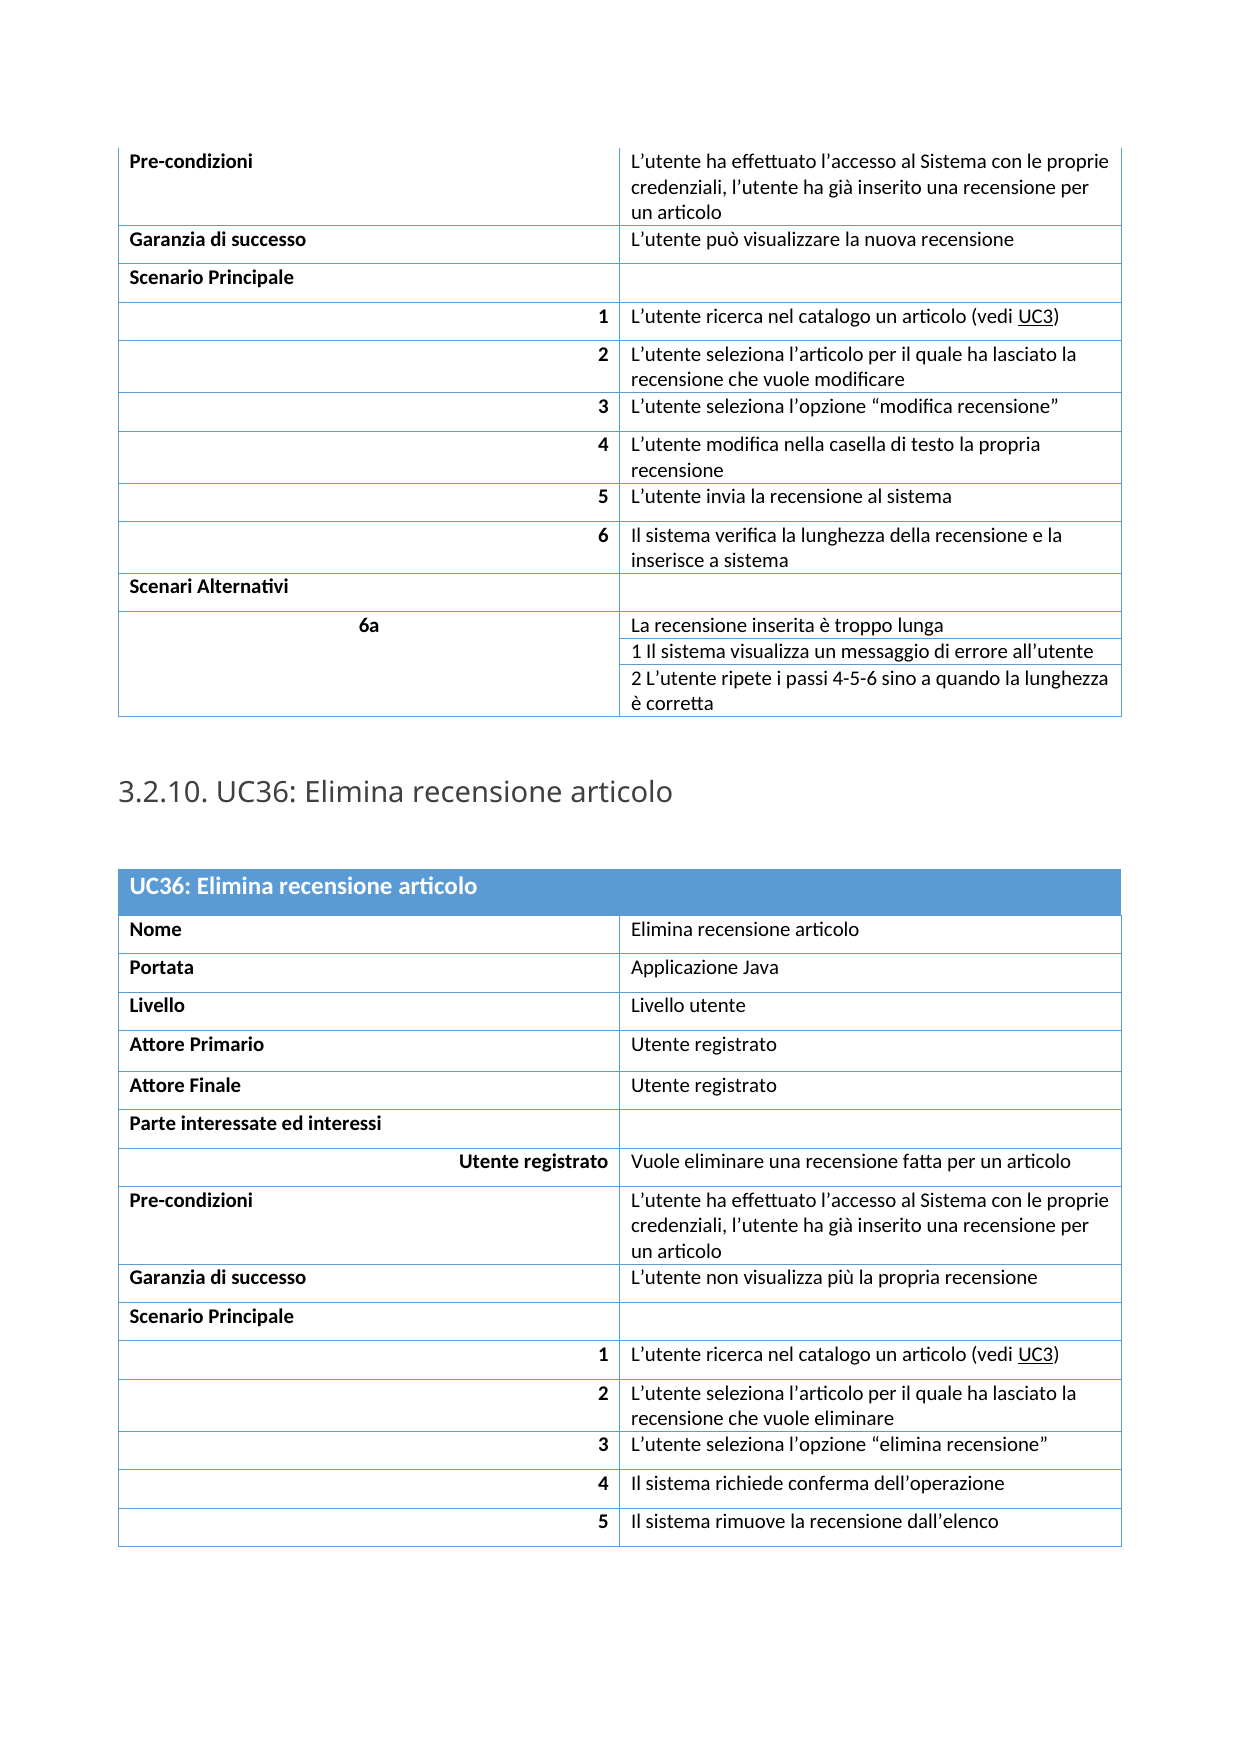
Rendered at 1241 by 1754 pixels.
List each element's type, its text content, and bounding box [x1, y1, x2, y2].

table_cell Utente registrato [620, 1072, 1121, 1109]
table_cell 5 [119, 1509, 619, 1546]
table_cell 5 [119, 484, 619, 521]
table_cell L’utente seleziona l’opzione “elimina recensione” [620, 1432, 1121, 1469]
table_cell Utente registrato [119, 1149, 619, 1186]
table_cell L’utente ricerca nel catalogo un articolo (vedi UC3) [620, 303, 1121, 340]
table_cell Attore Finale [119, 1072, 619, 1109]
table_cell Parte interessate ed interessi [119, 1110, 619, 1148]
table_cell 1 [119, 1341, 619, 1379]
table_cell L’utente seleziona l’articolo per il quale ha lasciato la recensione che vuole eliminare [620, 1380, 1121, 1431]
table_cell Garanzia di successo [119, 226, 619, 263]
table_header UC36: Elimina recensione articolo [119, 870, 1121, 915]
table_cell 2 L’utente ripete i passi 4-5-6 sino a quando la lunghezza è corretta [620, 665, 1121, 716]
table_cell L’utente può visualizzare la nuova recensione [620, 226, 1121, 263]
table_cell L’utente non visualizza più la propria recensione [620, 1265, 1121, 1302]
table_cell Garanzia di successo [119, 1265, 619, 1302]
table_cell L’utente modifica nella casella di testo la propria recensione [620, 432, 1121, 482]
table_cell Il sistema rimuove la recensione dall’elenco [620, 1509, 1121, 1546]
table_cell L’utente invia la recensione al sistema [620, 484, 1121, 521]
table_cell 3 [119, 1432, 619, 1469]
table_cell L’utente ha effettuato l’accesso al Sistema con le proprie credenziali, l’utente ha già inserito una recensione per un articolo [620, 1187, 1121, 1263]
table_cell [620, 1303, 1121, 1340]
table_cell Livello [119, 993, 619, 1030]
table_cell Livello utente [620, 993, 1121, 1030]
table_cell Attore Primario [119, 1031, 619, 1071]
table_cell [620, 264, 1121, 302]
table_cell Elimina recensione articolo [620, 916, 1121, 953]
table_cell Il sistema verifica la lunghezza della recensione e la inserisce a sistema [620, 522, 1121, 573]
table_cell 2 [119, 1380, 619, 1431]
table_cell Il sistema richiede conferma dell’operazione [620, 1470, 1121, 1507]
table_cell L’utente seleziona l’articolo per il quale ha lasciato la recensione che vuole modificare [620, 341, 1121, 392]
table_cell Pre-condizioni [119, 148, 619, 225]
table_cell 1 Il sistema visualizza un messaggio di errore all’utente [620, 639, 1121, 664]
table_cell Pre-condizioni [119, 1187, 619, 1263]
table_cell L’utente seleziona l’opzione “modifica recensione” [620, 393, 1121, 431]
table_cell 6a [119, 612, 619, 716]
table_cell [620, 1110, 1121, 1148]
table_cell 2 [119, 341, 619, 392]
table_cell [620, 574, 1121, 611]
table_cell 1 [119, 303, 619, 340]
table_cell Scenari Alternativi [119, 574, 619, 611]
table_cell Portata [119, 954, 619, 992]
table_cell Scenario Principale [119, 264, 619, 302]
table_cell L’utente ha effettuato l’accesso al Sistema con le proprie credenziali, l’utente ha già inserito una recensione per un articolo [620, 148, 1121, 225]
table_cell 4 [119, 1470, 619, 1507]
table_cell 6 [119, 522, 619, 573]
subtitle 3.2.10. UC36: Elimina recensione articolo [118, 771, 1122, 811]
table_cell Scenario Principale [119, 1303, 619, 1340]
table_cell Utente registrato [620, 1031, 1121, 1071]
table_cell La recensione inserita è troppo lunga [620, 612, 1121, 638]
table_cell 3 [119, 393, 619, 431]
table_cell Nome [119, 916, 619, 953]
table_cell Applicazione Java [620, 954, 1121, 992]
table_cell 4 [119, 432, 619, 482]
table_cell Vuole eliminare una recensione fatta per un articolo [620, 1149, 1121, 1186]
table_cell L’utente ricerca nel catalogo un articolo (vedi UC3) [620, 1341, 1121, 1379]
